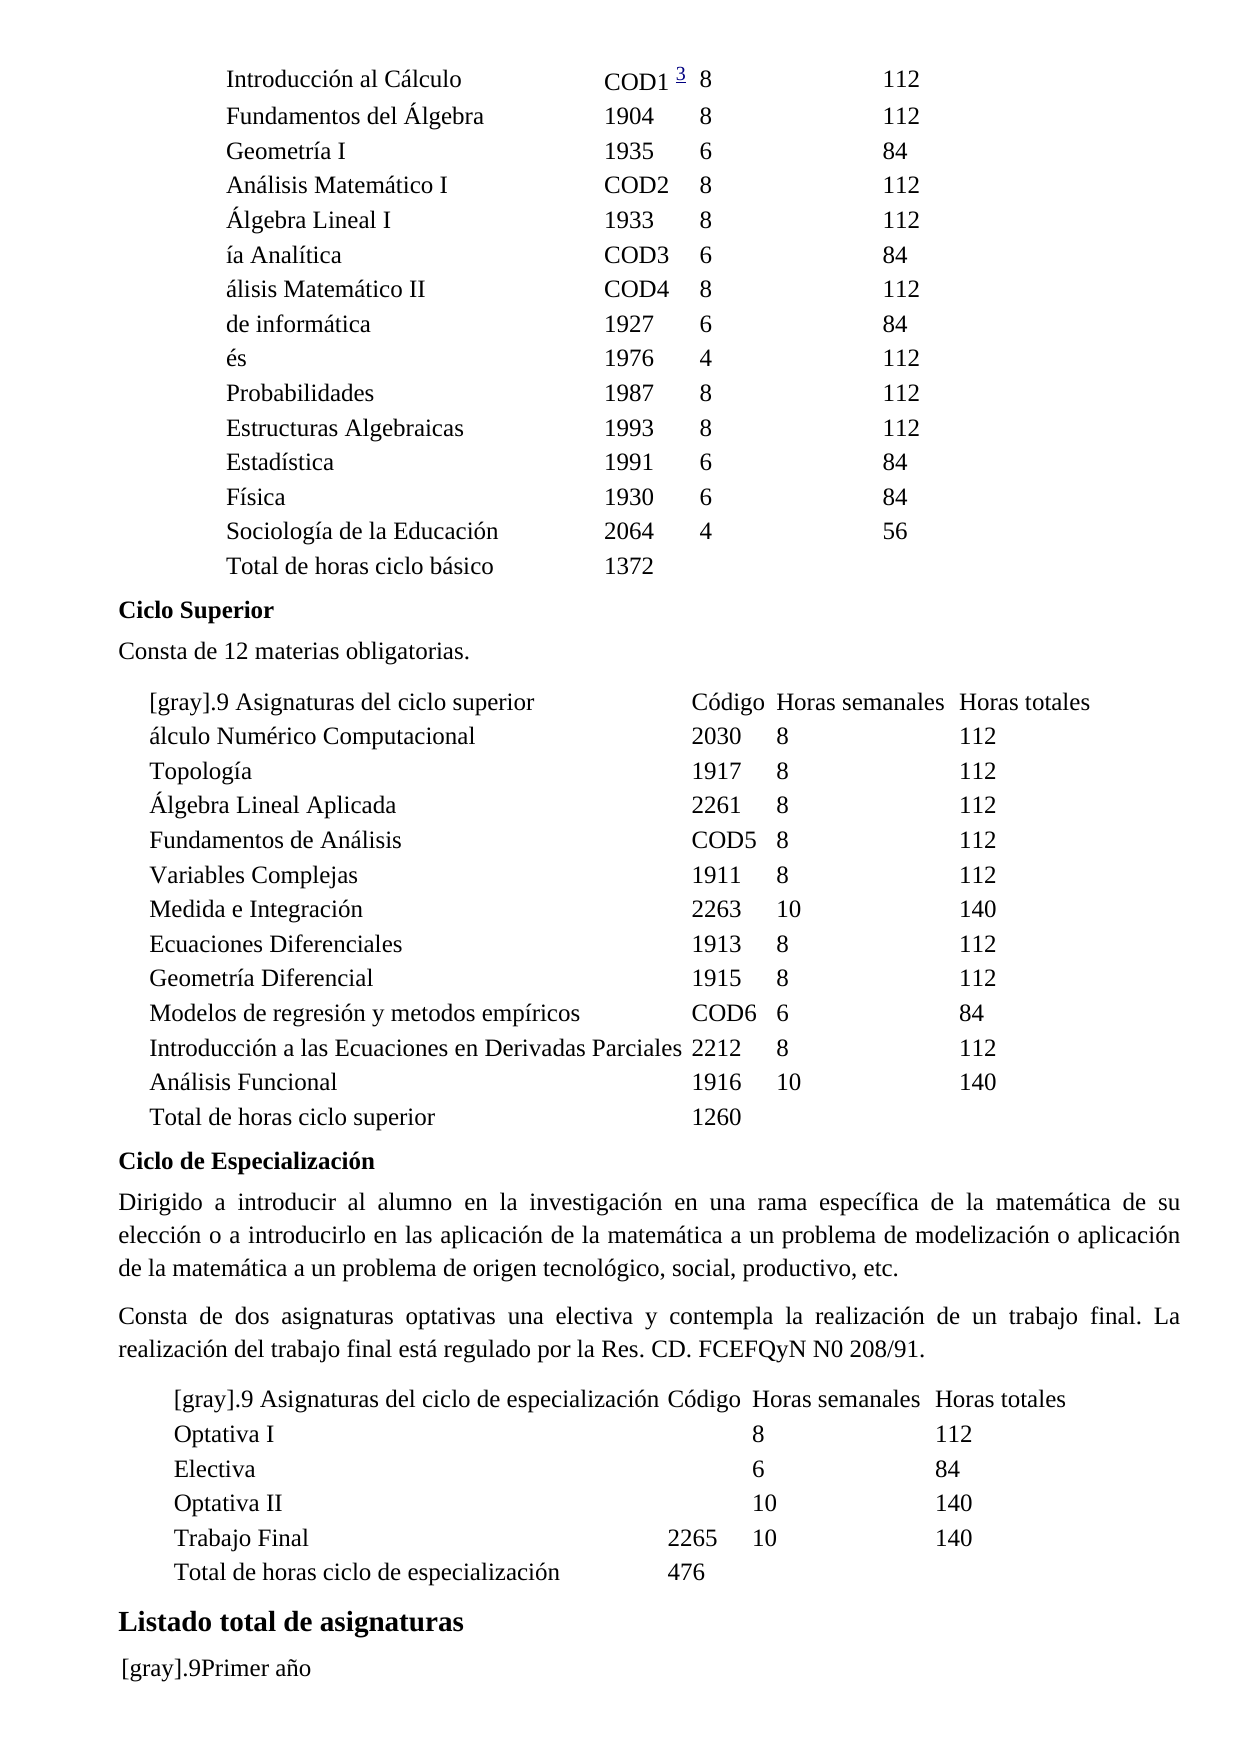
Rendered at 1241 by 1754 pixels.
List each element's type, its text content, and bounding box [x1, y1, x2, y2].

table_cell 84 [879, 444, 1018, 479]
table_cell 1976 [601, 341, 696, 375]
table_cell [1056, 271, 1076, 306]
table_cell [1122, 719, 1133, 753]
table_cell Topología [146, 753, 688, 788]
table_cell [1030, 548, 1045, 583]
table_cell 112 [879, 375, 1018, 410]
table_cell 1930 [601, 479, 696, 513]
table_cell 84 [879, 133, 1018, 168]
table_cell [1133, 719, 1153, 753]
table_cell 6 [696, 306, 879, 341]
table_cell [1133, 1099, 1153, 1133]
table_cell [1109, 1451, 1129, 1485]
table_cell Análisis Matemático I [223, 168, 601, 202]
table_cell [1045, 479, 1056, 513]
table_cell [1082, 1451, 1097, 1485]
table_cell [1019, 444, 1030, 479]
table_cell 1911 [689, 857, 773, 891]
table_cell [664, 1451, 749, 1485]
table_cell [1019, 99, 1030, 133]
table_cell [1122, 822, 1133, 857]
table_cell de informática [223, 306, 601, 341]
table_cell COD5 [689, 822, 773, 857]
table_cell 112 [956, 926, 1095, 961]
table_cell [1122, 926, 1133, 961]
table_cell 10 [773, 891, 956, 926]
table_cell [1071, 1451, 1082, 1485]
table_cell [1019, 548, 1030, 583]
table_cell Álgebra Lineal I [223, 202, 601, 237]
table_cell Estadística [223, 444, 601, 479]
table_cell [1056, 306, 1076, 341]
table_cell Fundamentos de Análisis [146, 822, 688, 857]
table_cell 8 [773, 961, 956, 995]
table_cell [1045, 514, 1056, 548]
table_cell [1082, 1520, 1097, 1554]
table_cell 8 [696, 375, 879, 410]
table_cell [1106, 753, 1122, 788]
text Dirigido a introducir al alumno en la investigación en una rama específica de la matemática de su elección o a introducirlo en las aplicación de la matemática a un problema de modelización o aplicación de la matemática a un problema de origen tecnológico, social, productivo, etc. [118, 1187, 1181, 1282]
table_header [1071, 1382, 1082, 1416]
table_cell [1030, 202, 1045, 237]
table_cell 476 [664, 1555, 1071, 1589]
table_cell [1133, 822, 1153, 857]
table_cell [1071, 1416, 1082, 1451]
table_cell 112 [879, 410, 1018, 444]
table_cell [1122, 1099, 1133, 1133]
table_cell 84 [879, 479, 1018, 513]
table_cell 8 [773, 822, 956, 857]
table_cell 10 [773, 1064, 956, 1099]
table_cell 56 [879, 514, 1018, 548]
table_cell [1019, 133, 1030, 168]
table_cell [1122, 857, 1133, 891]
table_cell Optativa II [171, 1485, 664, 1520]
table_cell [1095, 719, 1106, 753]
table_cell 4 [696, 341, 879, 375]
table_cell [1095, 891, 1106, 926]
table_cell [1106, 1064, 1122, 1099]
table_cell Total de horas ciclo superior [146, 1099, 688, 1133]
table_cell [1133, 1030, 1153, 1064]
table_cell 1917 [689, 753, 773, 788]
table_cell [1095, 995, 1106, 1030]
table_header Horas totales [932, 1382, 1071, 1416]
table_cell [1019, 375, 1030, 410]
table_cell [1056, 59, 1076, 98]
table_header [1095, 684, 1106, 718]
table_cell 2030 [689, 719, 773, 753]
table_header [1161, 1650, 1181, 1684]
table_cell 112 [956, 857, 1095, 891]
table_cell 140 [932, 1520, 1071, 1554]
table_cell 10 [749, 1485, 932, 1520]
table_cell 8 [773, 753, 956, 788]
table_cell 1915 [689, 961, 773, 995]
table_cell 8 [749, 1416, 932, 1451]
table_cell és [223, 341, 601, 375]
table_cell 8 [773, 1030, 956, 1064]
table_cell 6 [749, 1451, 932, 1485]
table_header [1106, 684, 1122, 718]
table_cell [1030, 341, 1045, 375]
table_cell [1045, 59, 1056, 98]
table_cell [1056, 479, 1076, 513]
table_cell [1095, 753, 1106, 788]
table_cell [1095, 1030, 1106, 1064]
table_cell Introducción al Cálculo [223, 59, 601, 98]
table_cell [1095, 1064, 1106, 1099]
table_cell [1109, 1520, 1129, 1554]
table_cell 112 [879, 59, 1018, 98]
table_cell [1045, 168, 1056, 202]
table_cell Sociología de la Educación [223, 514, 601, 548]
table_cell 84 [879, 237, 1018, 271]
table_cell [1095, 822, 1106, 857]
table_cell 2265 [664, 1520, 749, 1554]
table_cell Optativa I [171, 1416, 664, 1451]
table_cell [1019, 410, 1030, 444]
table_cell 84 [932, 1451, 1071, 1485]
table_cell [1030, 444, 1045, 479]
table_cell [1098, 1451, 1109, 1485]
table_header [gray].9 Asignaturas del ciclo superior [146, 684, 688, 718]
table_cell 112 [879, 202, 1018, 237]
table_cell 6 [773, 995, 956, 1030]
table_cell 1987 [601, 375, 696, 410]
table_cell [1095, 961, 1106, 995]
table_cell [1019, 271, 1030, 306]
table_cell álisis Matemático II [223, 271, 601, 306]
table_cell 2263 [689, 891, 773, 926]
table_cell [664, 1485, 749, 1520]
table_cell 112 [956, 961, 1095, 995]
table_cell [1045, 410, 1056, 444]
table_cell Variables Complejas [146, 857, 688, 891]
table_cell COD6 [689, 995, 773, 1030]
table_header Horas semanales [749, 1382, 932, 1416]
table_cell [1030, 237, 1045, 271]
table_cell Análisis Funcional [146, 1064, 688, 1099]
table_cell [1030, 271, 1045, 306]
table_cell 8 [696, 271, 879, 306]
table_cell [1030, 99, 1045, 133]
table_cell [1056, 548, 1076, 583]
table_cell [1056, 168, 1076, 202]
table_header [1098, 1382, 1109, 1416]
table_cell 84 [956, 995, 1095, 1030]
table_cell [1082, 1485, 1097, 1520]
table_cell [1019, 168, 1030, 202]
table_cell 8 [696, 99, 879, 133]
table_header Código [689, 684, 773, 718]
table_cell 10 [749, 1520, 932, 1554]
table_cell [1133, 926, 1153, 961]
table_cell [1082, 1416, 1097, 1451]
table_header [1150, 1650, 1161, 1684]
table_cell [1133, 1064, 1153, 1099]
table_cell 112 [879, 341, 1018, 375]
table_cell 1933 [601, 202, 696, 237]
table_cell [1122, 753, 1133, 788]
table_cell [1056, 444, 1076, 479]
table_cell 6 [696, 133, 879, 168]
table_cell [1056, 202, 1076, 237]
subtitle Ciclo Superior [118, 595, 1181, 624]
table_cell Ecuaciones Diferenciales [146, 926, 688, 961]
table_cell [1071, 1555, 1082, 1589]
table_cell 112 [956, 822, 1095, 857]
table_cell 112 [956, 719, 1095, 753]
table_header [1123, 1650, 1134, 1684]
table_cell [1056, 99, 1076, 133]
table_cell [1045, 375, 1056, 410]
table_cell [1133, 753, 1153, 788]
table_cell 1927 [601, 306, 696, 341]
table_header Código [664, 1382, 749, 1416]
table_cell [1133, 961, 1153, 995]
table_cell [1030, 59, 1045, 98]
table_cell [1019, 306, 1030, 341]
table_header [1082, 1382, 1097, 1416]
table_cell COD2 [601, 168, 696, 202]
table_cell [1098, 1520, 1109, 1554]
table_cell [1106, 719, 1122, 753]
table_cell [1030, 306, 1045, 341]
table_cell [1045, 306, 1056, 341]
table_cell 6 [696, 444, 879, 479]
table_cell [1045, 271, 1056, 306]
table_cell [1045, 99, 1056, 133]
table_cell [1030, 168, 1045, 202]
table_cell [1030, 479, 1045, 513]
table_cell [1095, 1099, 1106, 1133]
table_cell [1106, 857, 1122, 891]
table_cell Física [223, 479, 601, 513]
table_cell 140 [932, 1485, 1071, 1520]
table_cell 140 [956, 1064, 1095, 1099]
table_cell 8 [773, 788, 956, 822]
table_cell 84 [879, 306, 1018, 341]
table_cell [1098, 1485, 1109, 1520]
table_cell [1056, 410, 1076, 444]
table_cell Geometría Diferencial [146, 961, 688, 995]
table_cell [1122, 961, 1133, 995]
table_cell 112 [956, 1030, 1095, 1064]
table_header [1122, 684, 1133, 718]
table_cell 112 [879, 99, 1018, 133]
table_cell [1122, 788, 1133, 822]
table_cell Introducción a las Ecuaciones en Derivadas Parciales [146, 1030, 688, 1064]
table_cell [1106, 995, 1122, 1030]
table_cell COD1 3 [601, 59, 696, 98]
table_cell 112 [956, 788, 1095, 822]
subtitle Listado total de asignaturas [118, 1604, 1181, 1637]
table_cell 1935 [601, 133, 696, 168]
table_cell [1045, 237, 1056, 271]
table_cell [1045, 341, 1056, 375]
text Consta de 12 materias obligatorias. [118, 636, 1181, 665]
table_cell Geometría I [223, 133, 601, 168]
table_cell álculo Numérico Computacional [146, 719, 688, 753]
table_cell [1095, 788, 1106, 822]
table_header Horas semanales [773, 684, 956, 718]
table_cell 8 [773, 926, 956, 961]
table_cell Trabajo Final [171, 1520, 664, 1554]
table_header [gray].9 Asignaturas del ciclo de especialización [171, 1382, 664, 1416]
table_cell 6 [696, 237, 879, 271]
table_cell [1071, 1520, 1082, 1554]
table_cell [1019, 514, 1030, 548]
table_cell [1019, 237, 1030, 271]
table_cell 1913 [689, 926, 773, 961]
table_cell [664, 1416, 749, 1451]
table_cell [1056, 514, 1076, 548]
table_cell 112 [879, 271, 1018, 306]
table_cell [1019, 479, 1030, 513]
table_cell COD3 [601, 237, 696, 271]
table_cell [1045, 133, 1056, 168]
table_cell Total de horas ciclo de especialización [171, 1555, 664, 1589]
table_cell [1056, 133, 1076, 168]
table_cell 112 [956, 753, 1095, 788]
table_cell [1109, 1555, 1129, 1589]
table_header [1109, 1382, 1129, 1416]
table_cell [1095, 926, 1106, 961]
table_cell [1106, 822, 1122, 857]
table_cell Total de horas ciclo básico [223, 548, 601, 583]
table_cell [1133, 788, 1153, 822]
table_header [1135, 1650, 1150, 1684]
table_cell [1106, 788, 1122, 822]
table_cell [1109, 1416, 1129, 1451]
table_cell 8 [696, 168, 879, 202]
table_cell Estructuras Algebraicas [223, 410, 601, 444]
table_cell 1991 [601, 444, 696, 479]
table_cell [1082, 1555, 1097, 1589]
table_cell [1133, 995, 1153, 1030]
table_cell [1019, 59, 1030, 98]
table_cell 112 [932, 1416, 1071, 1451]
table_cell 8 [773, 857, 956, 891]
table_cell [1122, 891, 1133, 926]
table_cell [1133, 857, 1153, 891]
table_cell [1071, 1485, 1082, 1520]
table_cell [1045, 202, 1056, 237]
table_cell 140 [956, 891, 1095, 926]
table_cell 1260 [689, 1099, 1095, 1133]
table_cell 2064 [601, 514, 696, 548]
table_cell 6 [696, 479, 879, 513]
table_cell [1019, 341, 1030, 375]
table_cell [1056, 237, 1076, 271]
table_header Horas totales [956, 684, 1095, 718]
table_cell [1056, 341, 1076, 375]
table_cell [1109, 1485, 1129, 1520]
table_cell [1030, 410, 1045, 444]
table_cell [1106, 1099, 1122, 1133]
table_cell 8 [696, 59, 879, 98]
table_cell [1056, 375, 1076, 410]
table_cell 1993 [601, 410, 696, 444]
table_cell [1106, 961, 1122, 995]
table_cell [1133, 891, 1153, 926]
table_cell 8 [773, 719, 956, 753]
table_cell [1122, 1030, 1133, 1064]
table_cell [1106, 891, 1122, 926]
table_cell Álgebra Lineal Aplicada [146, 788, 688, 822]
table_cell [1030, 514, 1045, 548]
table_cell Modelos de regresión y metodos empíricos [146, 995, 688, 1030]
table_cell Medida e Integración [146, 891, 688, 926]
table_cell 8 [696, 202, 879, 237]
table_cell 8 [696, 410, 879, 444]
subtitle Ciclo de Especialización [118, 1146, 1181, 1175]
table_cell [1030, 133, 1045, 168]
table_cell 2261 [689, 788, 773, 822]
table_cell 2212 [689, 1030, 773, 1064]
table_cell 112 [879, 168, 1018, 202]
table_cell [1122, 995, 1133, 1030]
table_cell [1122, 1064, 1133, 1099]
table_cell [1106, 926, 1122, 961]
table_cell [1019, 202, 1030, 237]
table_cell [1045, 444, 1056, 479]
table_cell 1372 [601, 548, 1018, 583]
table_cell [1095, 857, 1106, 891]
table_cell [1106, 1030, 1122, 1064]
table_cell COD4 [601, 271, 696, 306]
table_cell [1098, 1416, 1109, 1451]
table_cell Electiva [171, 1451, 664, 1485]
table_cell [1030, 375, 1045, 410]
table_cell 1904 [601, 99, 696, 133]
table_header [gray].9Primer año [118, 1650, 1123, 1684]
text Consta de dos asignaturas optativas una electiva y contempla la realización de un trabajo final. La realización del trabajo final está regulado por la Res. CD. FCEFQyN N0 208/91. [118, 1301, 1181, 1363]
table_cell ía Analítica [223, 237, 601, 271]
table_cell [1098, 1555, 1109, 1589]
table_cell Probabilidades [223, 375, 601, 410]
table_cell 4 [696, 514, 879, 548]
table_cell [1045, 548, 1056, 583]
table_cell Fundamentos del Álgebra [223, 99, 601, 133]
table_header [1133, 684, 1153, 718]
table_cell 1916 [689, 1064, 773, 1099]
